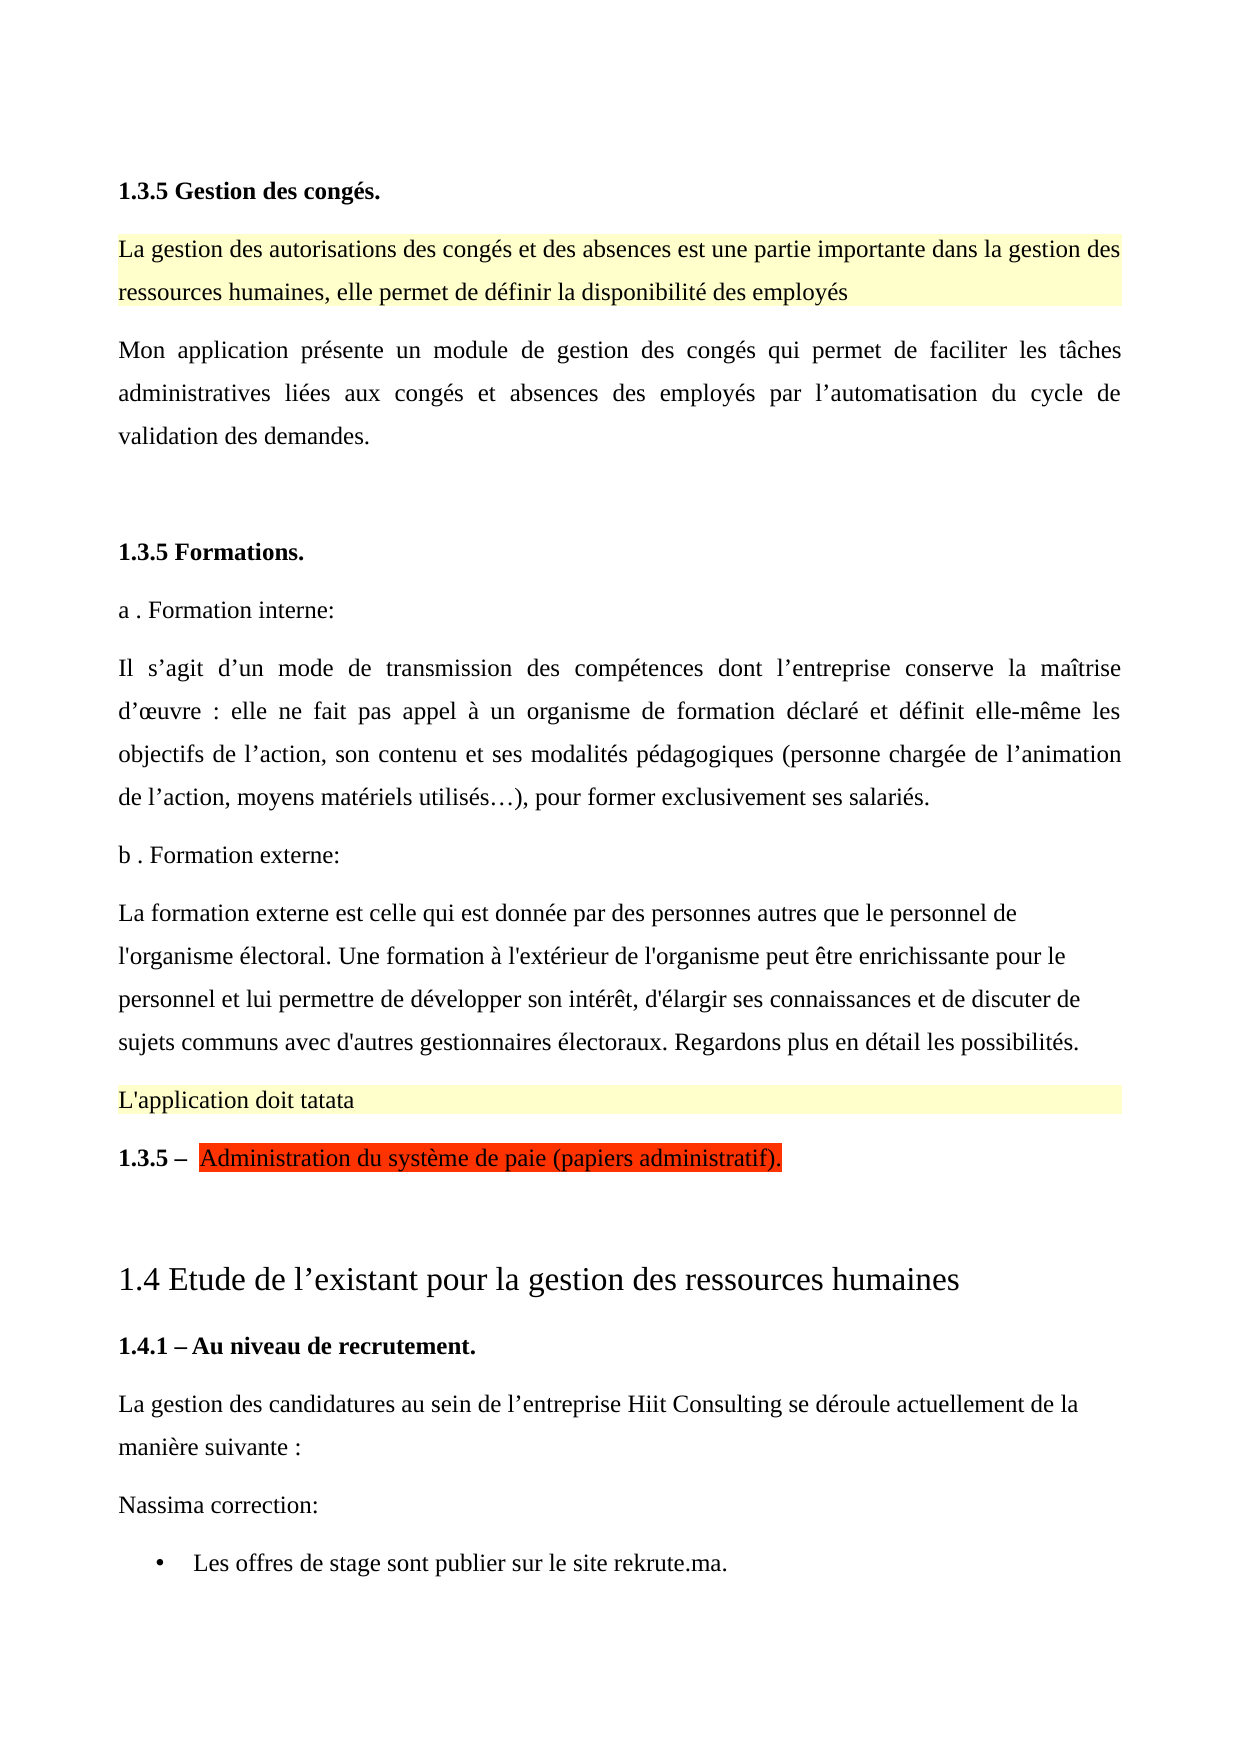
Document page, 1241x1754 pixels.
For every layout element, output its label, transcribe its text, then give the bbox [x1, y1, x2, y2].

text La gestion des candidatures au sein de l’entreprise Hiit Consulting se déroule actuellement de la manière suivante : [118, 1389, 1122, 1461]
text 1.3.5 Gestion des congés. [118, 176, 1122, 205]
text 1.4 Etude de l’existant pour la gestion des ressources humaines [118, 1259, 1122, 1297]
text Il s’agit d’un mode de transmission des compétences dont l’entreprise conserve la maîtrise d’œuvre : elle ne fait pas appel à un organisme de formation déclaré et définit elle-même les objectifs de l’action, son contenu et ses modalités pédagogiques (personne chargée de l’animation de l’action, moyens matériels utilisés…), pour former exclusivement ses salariés. [118, 653, 1122, 811]
text Mon application présente un module de gestion des congés qui permet de faciliter les tâches administratives liées aux congés et absences des employés par l’automatisation du cycle de validation des demandes. [118, 335, 1122, 450]
text 1.3.5 – Administration du système de paie (papiers administratif). [118, 1143, 1122, 1172]
text La gestion des autorisations des congés et des absences est une partie importante dans la gestion des ressources humaines, elle permet de définir la disponibilité des employés [118, 234, 1122, 306]
text L'application doit tatata [118, 1085, 1122, 1114]
text La formation externe est celle qui est donnée par des personnes autres que le personnel de l'organisme électoral. Une formation à l'extérieur de l'organisme peut être enrichissante pour le personnel et lui permettre de développer son intérêt, d'élargir ses connaissances et de discuter de sujets communs avec d'autres gestionnaires électoraux. Regardons plus en détail les possibilités. [118, 898, 1122, 1056]
text b . Formation externe: [118, 840, 1122, 869]
list Les offres de stage sont publier sur le site rekrute.ma. [156, 1548, 1122, 1577]
text Nassima correction: [118, 1490, 1122, 1519]
text a . Formation interne: [118, 595, 1122, 624]
text 1.4.1 – Au niveau de recrutement. [118, 1331, 1122, 1360]
text 1.3.5 Formations. [118, 537, 1122, 566]
